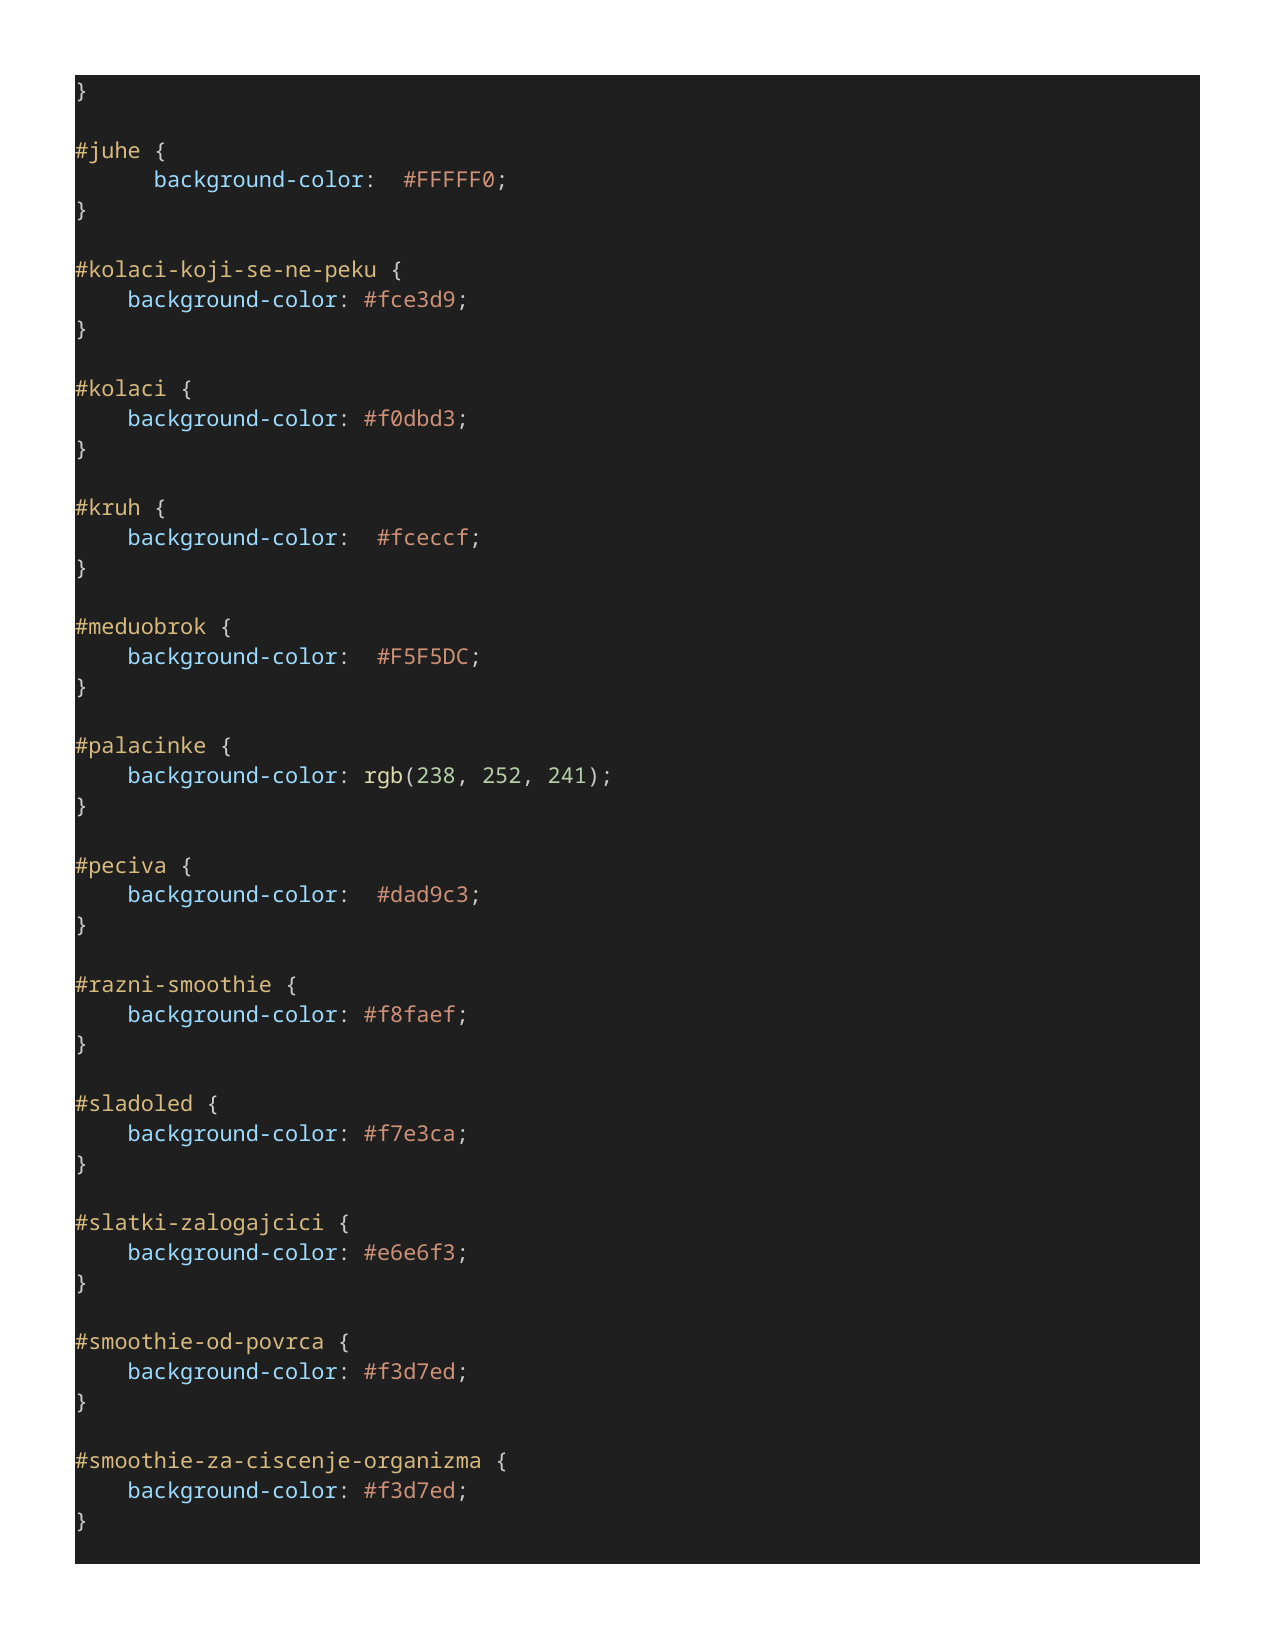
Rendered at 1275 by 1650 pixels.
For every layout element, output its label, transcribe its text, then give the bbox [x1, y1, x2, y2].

text #meduobrok { [75, 611, 1200, 641]
text background-color: #f0dbd3; [75, 403, 1200, 432]
text background-color: #fce3d9; [75, 283, 1200, 313]
text background-color: #f3d7ed; [75, 1356, 1200, 1386]
text #palacinke { [75, 730, 1200, 760]
text } [75, 671, 1200, 701]
text } [75, 1147, 1200, 1177]
text background-color: #fceccf; [75, 522, 1200, 552]
text #slatki-zalogajcici { [75, 1207, 1200, 1237]
text #kruh { [75, 492, 1200, 522]
text background-color: #f3d7ed; [75, 1475, 1200, 1505]
text #kolaci { [75, 373, 1200, 403]
text } [75, 75, 1200, 105]
text } [75, 1028, 1200, 1058]
text } [75, 1505, 1200, 1535]
text } [75, 1386, 1200, 1416]
text } [75, 552, 1200, 581]
text #smoothie-od-povrca { [75, 1326, 1200, 1356]
text background-color: #e6e6f3; [75, 1237, 1200, 1267]
text background-color: rgb(238, 252, 241); [75, 760, 1200, 790]
text background-color: #dad9c3; [75, 879, 1200, 909]
text background-color: #f8faef; [75, 998, 1200, 1028]
text background-color: #FFFFF0; [75, 164, 1200, 194]
text } [75, 790, 1200, 820]
text } [75, 909, 1200, 939]
text background-color: #F5F5DC; [75, 641, 1200, 671]
text #kolaci-koji-se-ne-peku { [75, 254, 1200, 283]
text #peciva { [75, 849, 1200, 879]
text } [75, 313, 1200, 343]
text #juhe { [75, 134, 1200, 164]
text } [75, 194, 1200, 224]
text #smoothie-za-ciscenje-organizma { [75, 1445, 1200, 1475]
text } [75, 1267, 1200, 1296]
text } [75, 432, 1200, 462]
text #sladoled { [75, 1088, 1200, 1118]
text background-color: #f7e3ca; [75, 1118, 1200, 1147]
text #razni-smoothie { [75, 969, 1200, 998]
